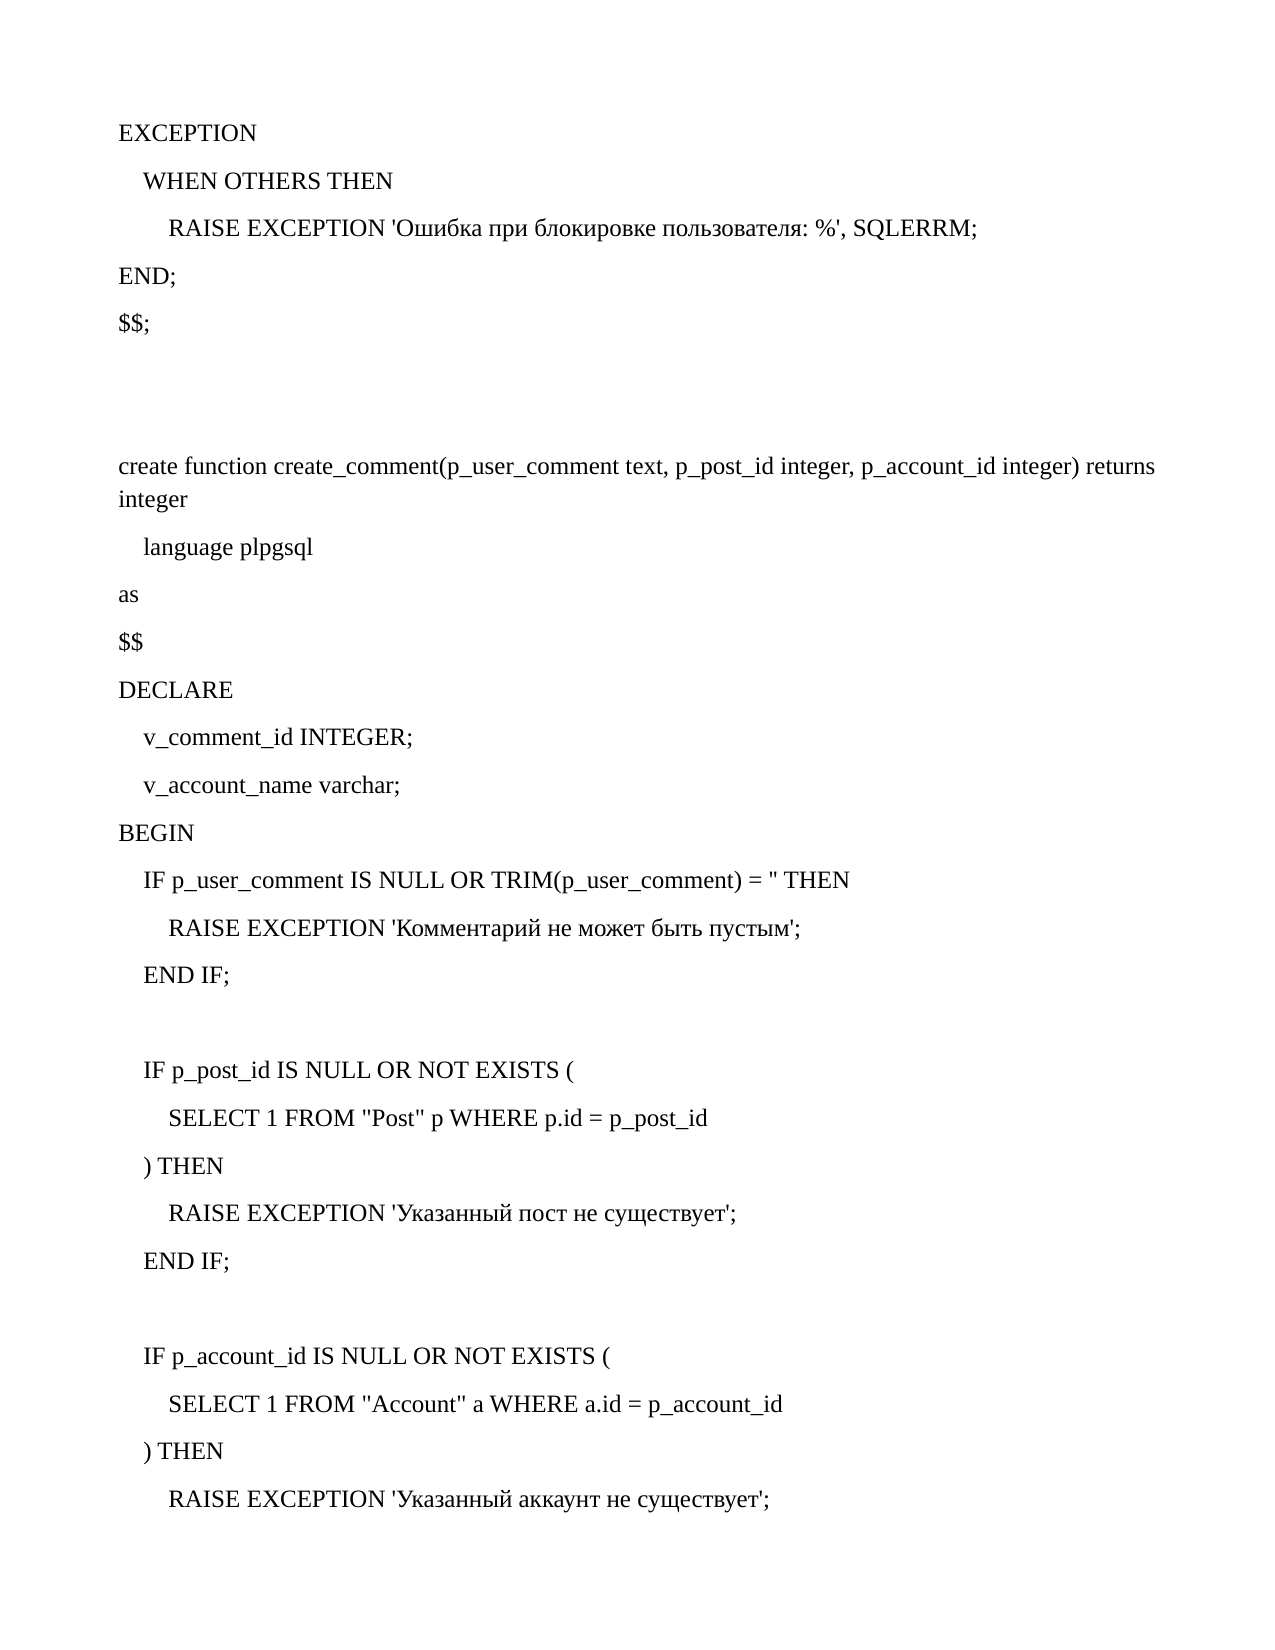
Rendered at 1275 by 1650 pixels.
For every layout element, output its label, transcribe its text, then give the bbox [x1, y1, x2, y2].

text $$ [118, 627, 1157, 656]
text END IF; [118, 1246, 1157, 1275]
text WHEN OTHERS THEN [118, 166, 1157, 194]
text DECLARE [118, 675, 1157, 703]
text IF p_post_id IS NULL OR NOT EXISTS ( [118, 1056, 1157, 1084]
text SELECT 1 FROM "Account" a WHERE a.id = p_account_id [118, 1389, 1157, 1418]
text language plpgsql [118, 532, 1157, 561]
text IF p_user_comment IS NULL OR TRIM(p_user_comment) = '' THEN [118, 865, 1157, 894]
text END; [118, 261, 1157, 290]
text BEGIN [118, 818, 1157, 846]
text RAISE EXCEPTION 'Указанный пост не существует'; [118, 1198, 1157, 1227]
text as [118, 579, 1157, 608]
text RAISE EXCEPTION 'Указанный аккаунт не существует'; [118, 1484, 1157, 1513]
text v_comment_id INTEGER; [118, 722, 1157, 751]
text IF p_account_id IS NULL OR NOT EXISTS ( [118, 1341, 1157, 1370]
text RAISE EXCEPTION 'Комментарий не может быть пустым'; [118, 913, 1157, 942]
text ) THEN [118, 1151, 1157, 1179]
text END IF; [118, 960, 1157, 989]
text create function create_comment(p_user_comment text, p_post_id integer, p_account_id integer) returns integer [118, 451, 1157, 513]
text ) THEN [118, 1436, 1157, 1465]
text v_account_name varchar; [118, 770, 1157, 799]
text SELECT 1 FROM "Post" p WHERE p.id = p_post_id [118, 1103, 1157, 1132]
text EXCEPTION [118, 118, 1157, 147]
text RAISE EXCEPTION 'Ошибка при блокировке пользователя: %', SQLERRM; [118, 213, 1157, 242]
text $$; [118, 308, 1157, 337]
